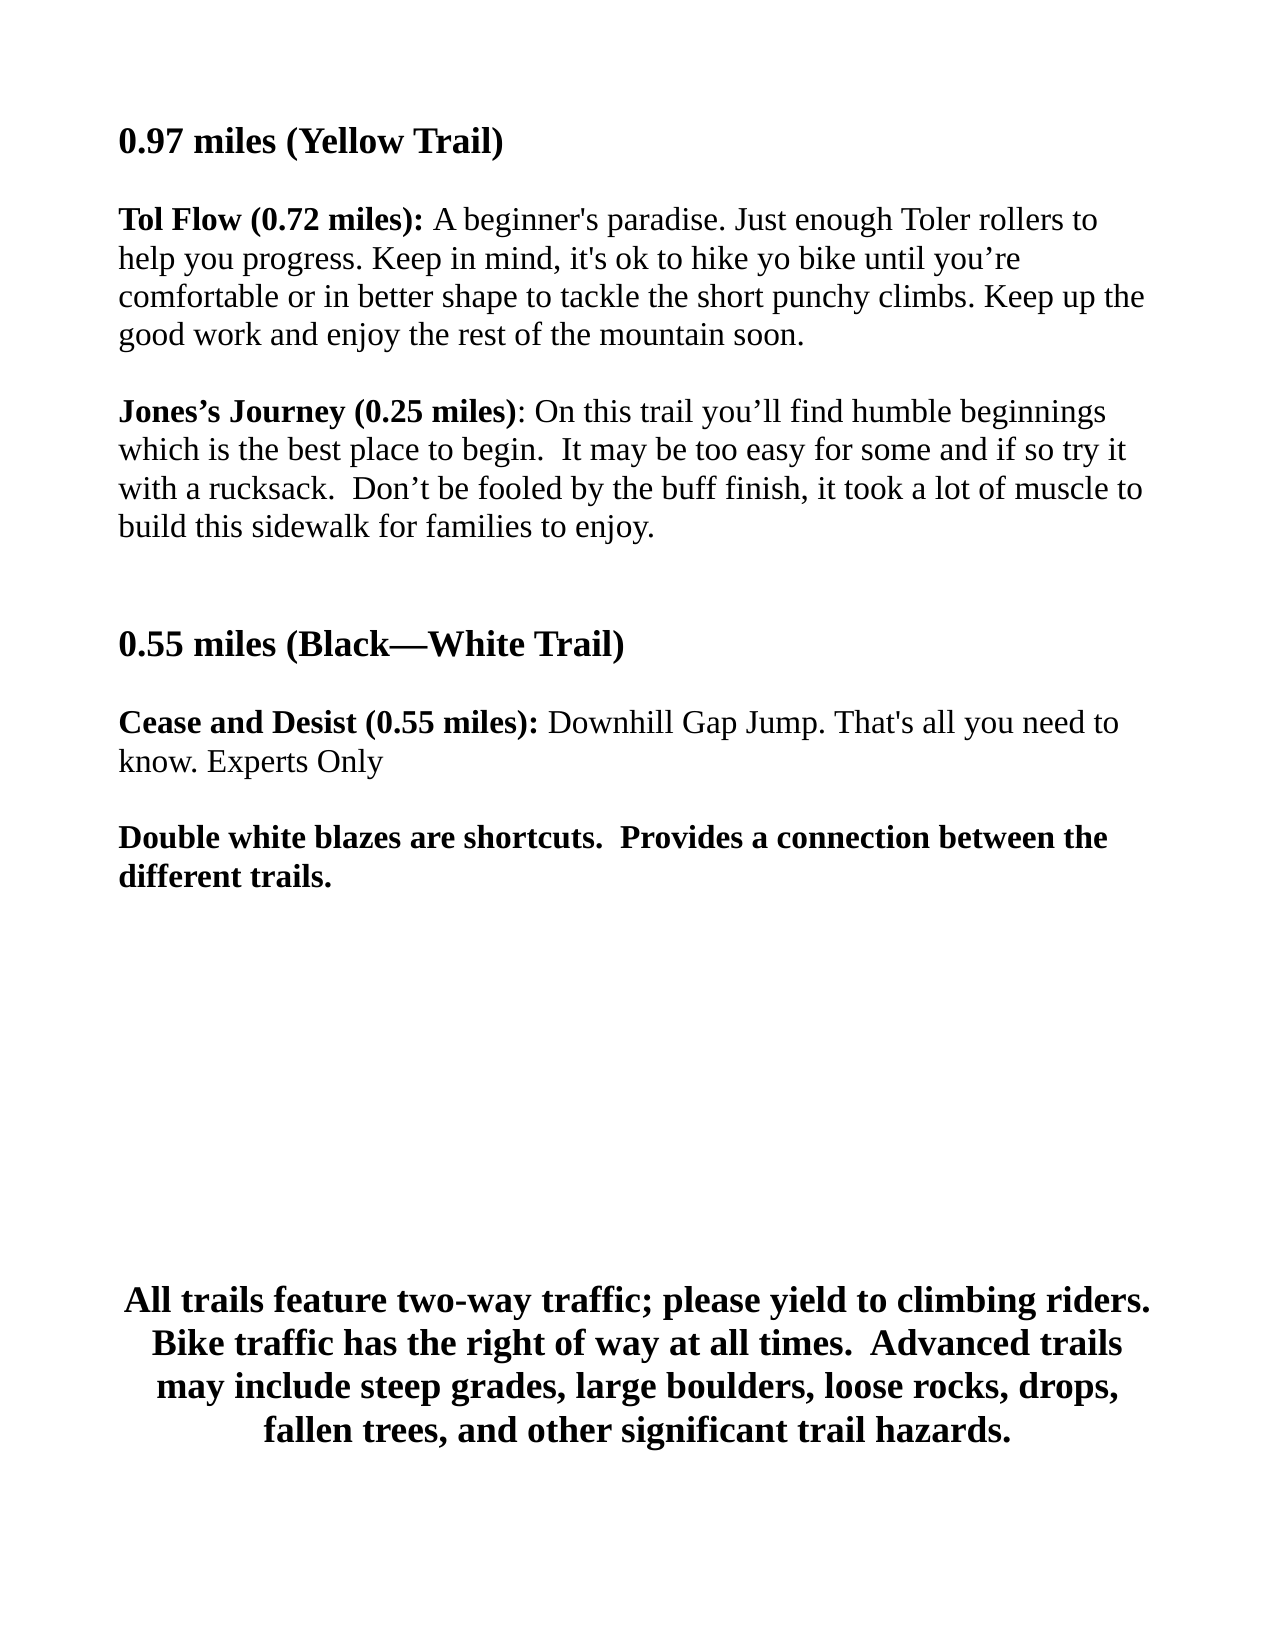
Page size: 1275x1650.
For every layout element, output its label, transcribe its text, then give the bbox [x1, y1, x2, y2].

text 0.97 miles (Yellow Trail) [118, 118, 1157, 161]
text Cease and Desist (0.55 miles): Downhill Gap Jump. That's all you need to know. Experts Only [118, 703, 1157, 779]
text 0.55 miles (Black—White Trail) [118, 621, 1157, 664]
text Jones’s Journey (0.25 miles): On this trail you’ll find humble beginnings which is the best place to begin. It may be too easy for some and if so try it with a rucksack. Don’t be fooled by the buff finish, it took a lot of muscle to build this sidewalk for families to enjoy. [118, 391, 1157, 544]
text Double white blazes are shortcuts. Provides a connection between the different trails. [118, 818, 1157, 894]
text Tol Flow (0.72 miles): A beginner's paradise. Just enough Toler rollers to help you progress. Keep in mind, it's ok to hike yo bike until you’re comfortable or in better shape to tackle the short punchy climbs. Keep up the good work and en­joy the rest of the mountain soon. [118, 199, 1157, 353]
text All trails feature two-way traffic; please yield to climbing riders. Bike traffic has the right of way at all times. Advanced trails may include steep grades, large boulders, loose rocks, drops, fallen trees, and other significant trail hazards. [118, 1278, 1157, 1450]
